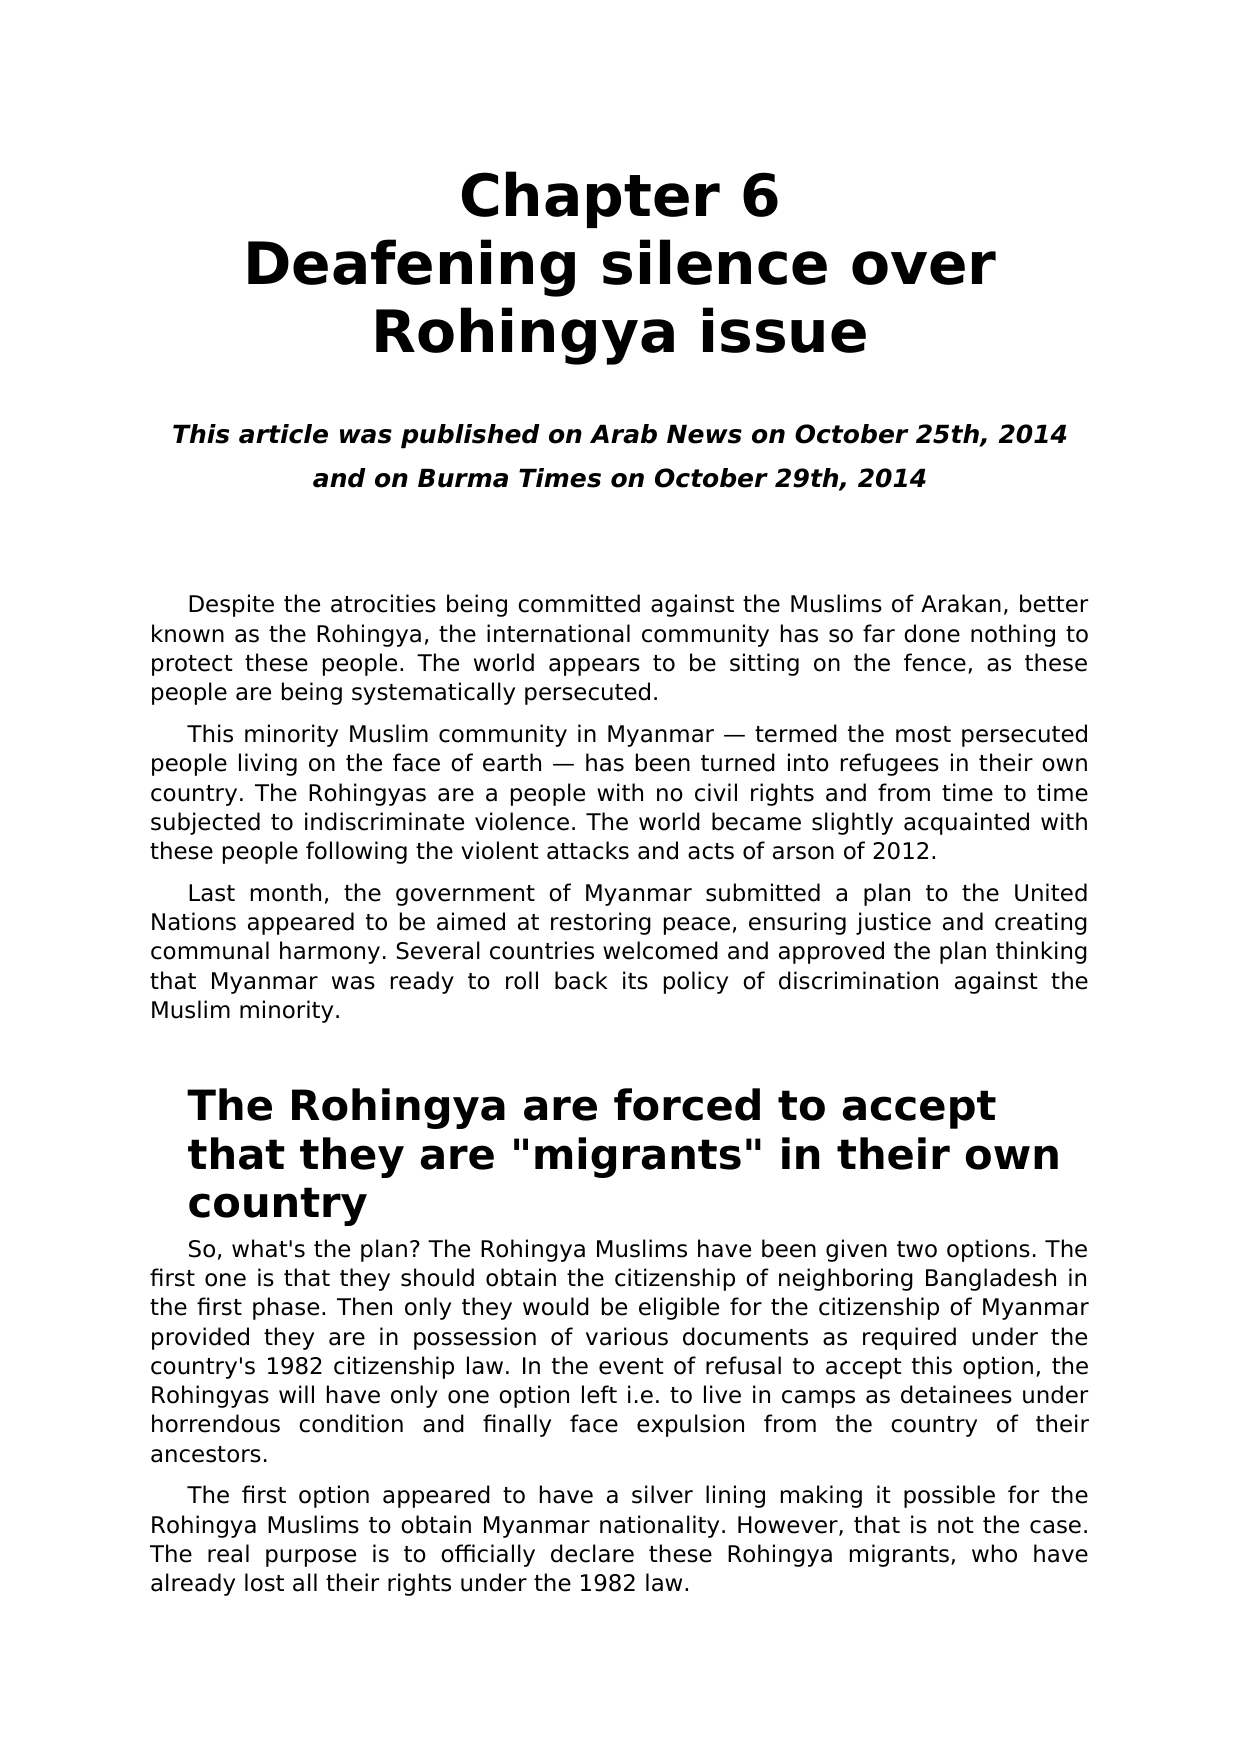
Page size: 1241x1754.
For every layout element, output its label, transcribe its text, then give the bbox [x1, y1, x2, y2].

text Last month, the government of Myanmar submitted a plan to the United Nations appeared to be aimed at restoring peace, ensuring justice and creating communal harmony. Several countries welcomed and approved the plan thinking that Myanmar was ready to roll back its policy of discrimination against the Muslim minority. [150, 880, 1090, 1024]
subtitle Chapter 6 Deafening silence over Rohingya issue [150, 162, 1090, 366]
text The first option appeared to have a silver lining making it possible for the Rohingya Muslims to obtain Myanmar nationality. However, that is not the case. The real purpose is to officially declare these Rohingya migrants, who have already lost all their rights under the 1982 law. [150, 1483, 1090, 1597]
subtitle The Rohingya are forced to accept that they are "migrants" in their own country [187, 1082, 1090, 1228]
text This minority Muslim community in Myanmar — termed the most persecuted people living on the face of earth — has been turned into refugees in their own country. The Rohingyas are a people with no civil rights and from time to time subjected to indiscriminate violence. The world became slightly acquainted with these people following the violent attacks and acts of arson of 2012. [150, 721, 1090, 865]
text Despite the atrocities being committed against the Muslims of Arakan, better known as the Rohingya, the international community has so far done nothing to protect these people. The world appears to be sitting on the fence, as these people are being systematically persecuted. [150, 592, 1090, 706]
text So, what's the plan? The Rohingya Muslims have been given two options. The first one is that they should obtain the citizenship of neighboring Bangladesh in the first phase. Then only they would be eligible for the citizenship of Myanmar provided they are in possession of various documents as required under the country's 1982 citizenship law. In the event of refusal to accept this option, the Rohingyas will have only one option left i.e. to live in camps as detainees under horrendous condition and finally face expulsion from the country of their ancestors. [150, 1236, 1090, 1467]
text This article was published on Arab News on October 25th, 2014 and on Burma Times on October 29th, 2014 [150, 421, 1090, 493]
